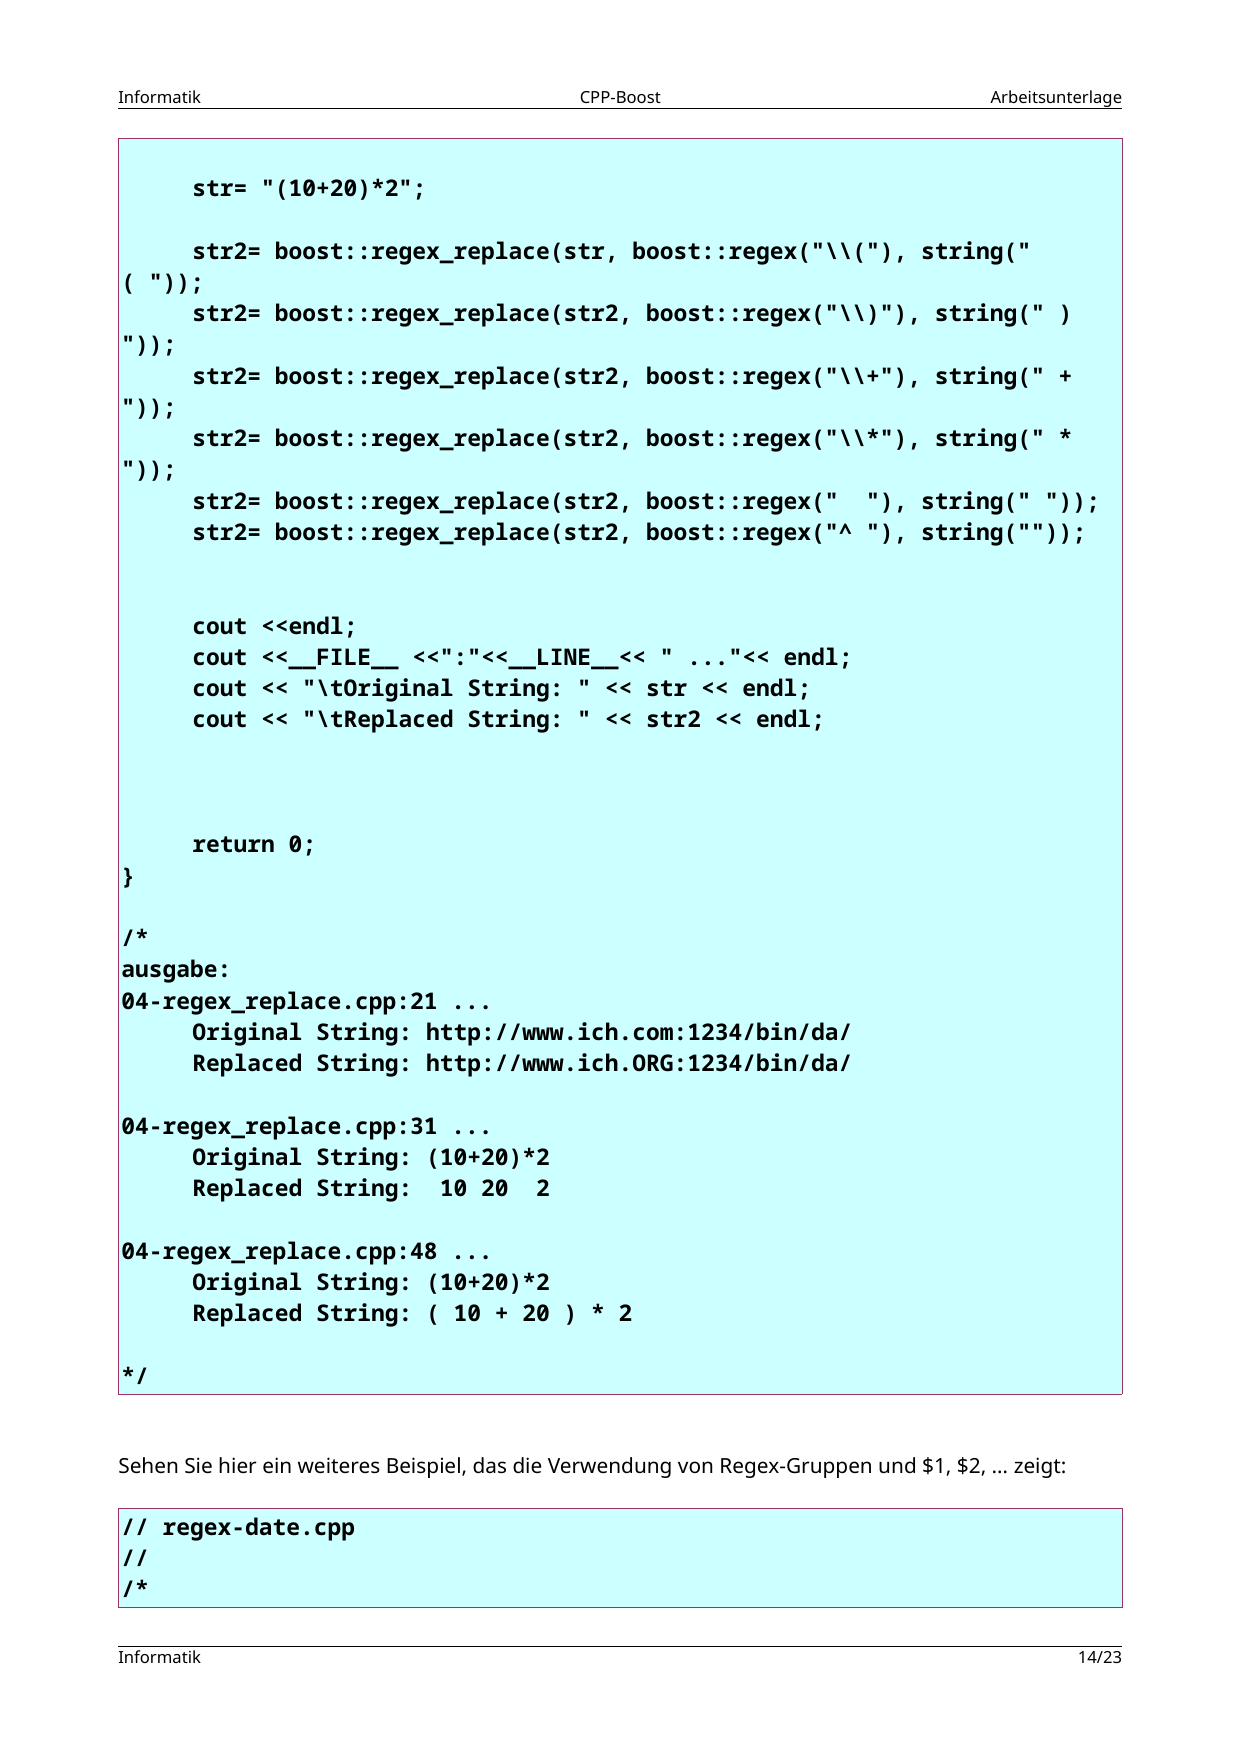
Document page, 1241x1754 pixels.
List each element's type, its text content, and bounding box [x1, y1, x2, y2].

text Original String: (10+20)*2 [119, 1263, 1122, 1294]
text str2= boost::regex_replace(str2, boost::regex(" "), string(" ")); [119, 482, 1122, 513]
text // regex-date.cpp [119, 1509, 1122, 1539]
text str2= boost::regex_replace(str, boost::regex("\\("), string(" ( ")); [119, 232, 1122, 294]
text cout <<endl; [119, 607, 1122, 638]
text str2= boost::regex_replace(str2, boost::regex("\\*"), string(" * ")); [119, 419, 1122, 482]
text 04-regex_replace.cpp:31 ... [119, 1107, 1122, 1138]
text ausgabe: [119, 950, 1122, 982]
text cout <<__FILE__ <<":"<<__LINE__<< " ..."<< endl; [119, 638, 1122, 669]
text str2= boost::regex_replace(str2, boost::regex("^ "), string("")); [119, 513, 1122, 544]
text Sehen Sie hier ein weiteres Beispiel, das die Verwendung von Regex-Gruppen und $1, $2, … zeigt: [118, 1451, 1122, 1479]
text Replaced String: 10 20 2 [119, 1169, 1122, 1200]
text cout << "\tReplaced String: " << str2 << endl; [119, 700, 1122, 732]
text Replaced String: http://www.ich.ORG:1234/bin/da/ [119, 1044, 1122, 1075]
text Replaced String: ( 10 + 20 ) * 2 [119, 1294, 1122, 1325]
text } [119, 857, 1122, 888]
text 04-regex_replace.cpp:21 ... [119, 982, 1122, 1013]
text /* [119, 1570, 1122, 1607]
text return 0; [119, 825, 1122, 857]
text 04-regex_replace.cpp:48 ... [119, 1232, 1122, 1263]
text str= "(10+20)*2"; [119, 169, 1122, 200]
text // [119, 1539, 1122, 1570]
text cout << "\tOriginal String: " << str << endl; [119, 669, 1122, 700]
text */ [119, 1357, 1122, 1394]
text str2= boost::regex_replace(str2, boost::regex("\\)"), string(" ) ")); [119, 294, 1122, 357]
text Original String: (10+20)*2 [119, 1138, 1122, 1169]
text Original String: http://www.ich.com:1234/bin/da/ [119, 1013, 1122, 1044]
text str2= boost::regex_replace(str2, boost::regex("\\+"), string(" + ")); [119, 357, 1122, 419]
text /* [119, 919, 1122, 950]
